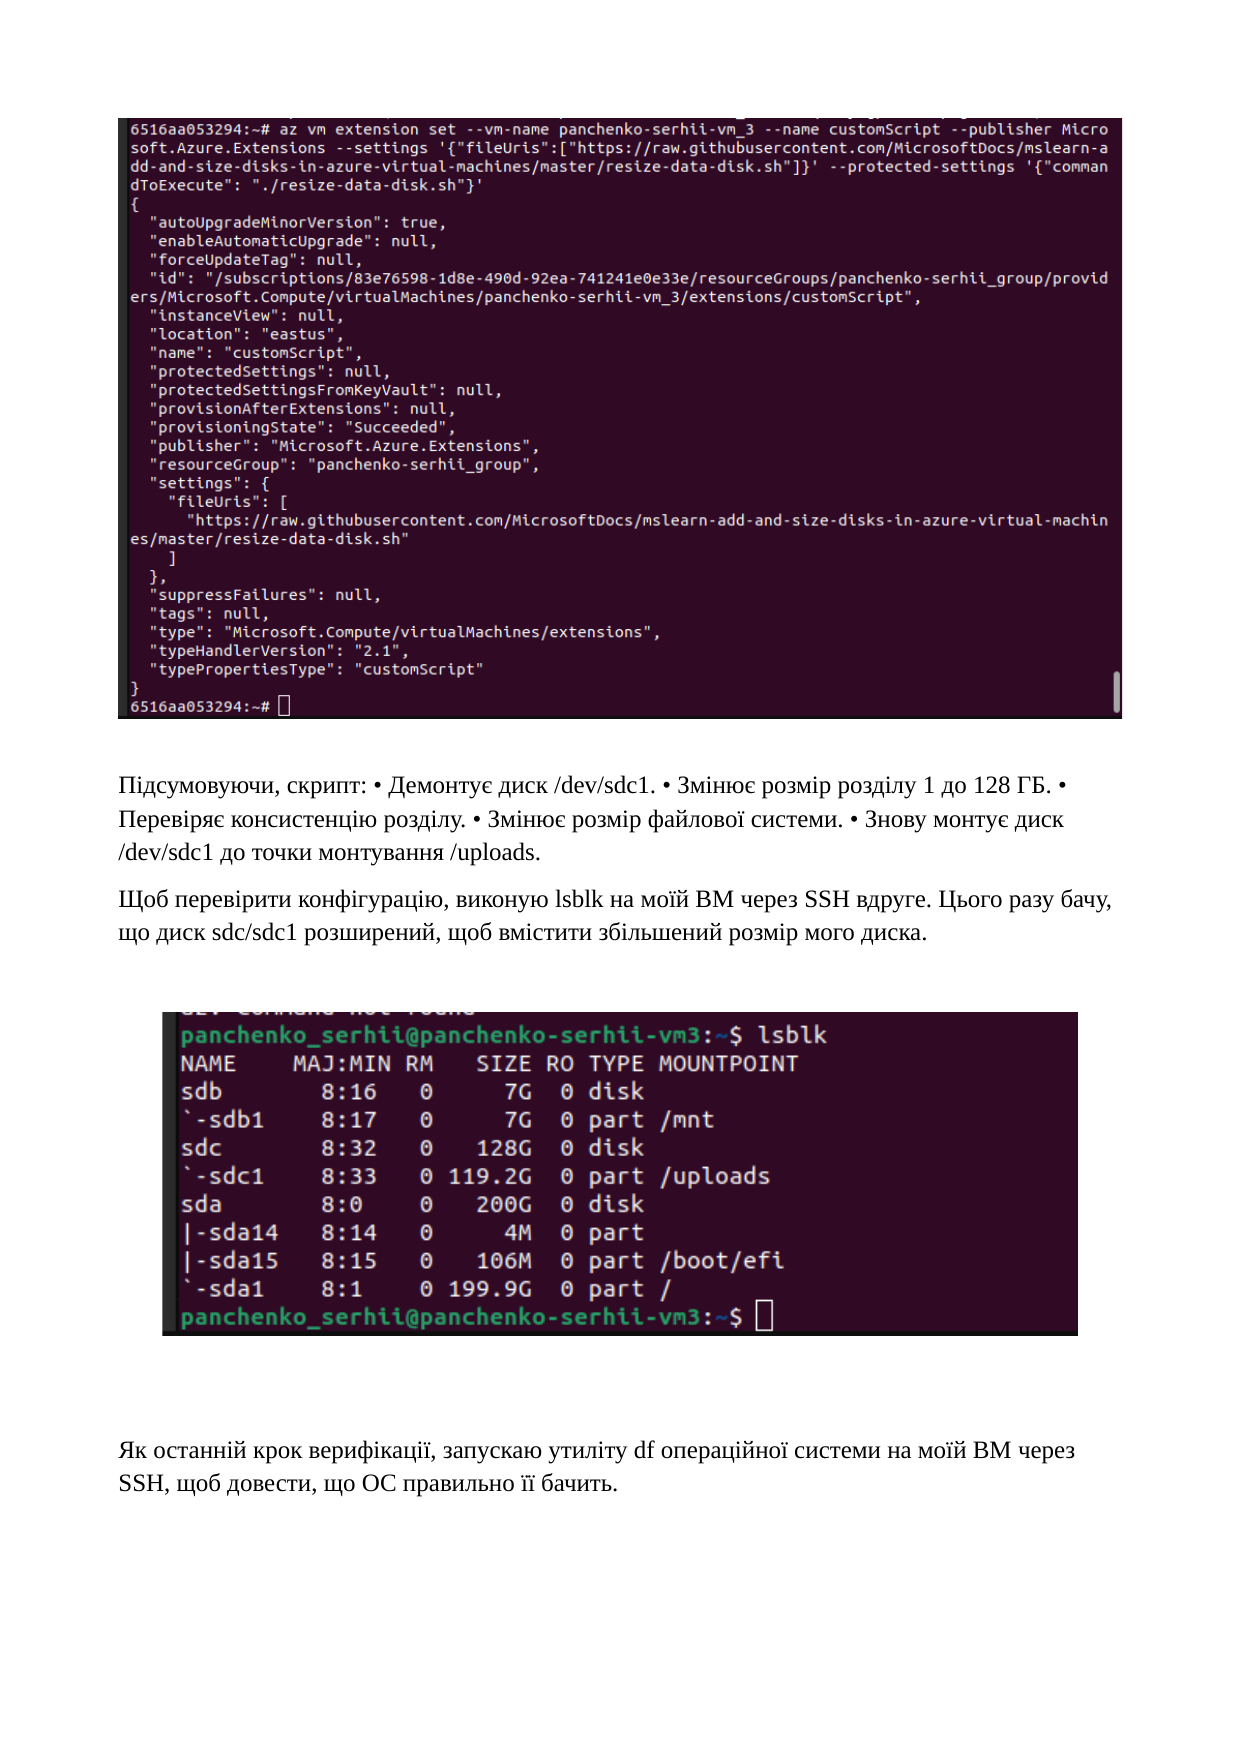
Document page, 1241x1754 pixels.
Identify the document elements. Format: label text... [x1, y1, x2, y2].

picture [118, 118, 1123, 719]
text Підсумовуючи, скрипт: • Демонтує диск /dev/sdc1. • Змінює розмір розділу 1 до 128 ГБ. • Перевіряє консистенцію розділу. • Змінює розмір файлової системи. • Знову монтує диск /dev/sdc1 до точки монтування /uploads. [118, 771, 1122, 865]
picture [162, 1012, 1078, 1336]
text Щоб перевірити конфігурацію, виконую lsblk на моїй ВМ через SSH вдруге. Цього разу бачу, що диск sdc/sdc1 розширений, щоб вмістити збільшений розмір мого диска. [118, 884, 1122, 946]
text Як останній крок верифікації, запускаю утиліту df операційної системи на моїй ВМ через SSH, щоб довести, що ОС правильно її бачить. [118, 1435, 1122, 1497]
